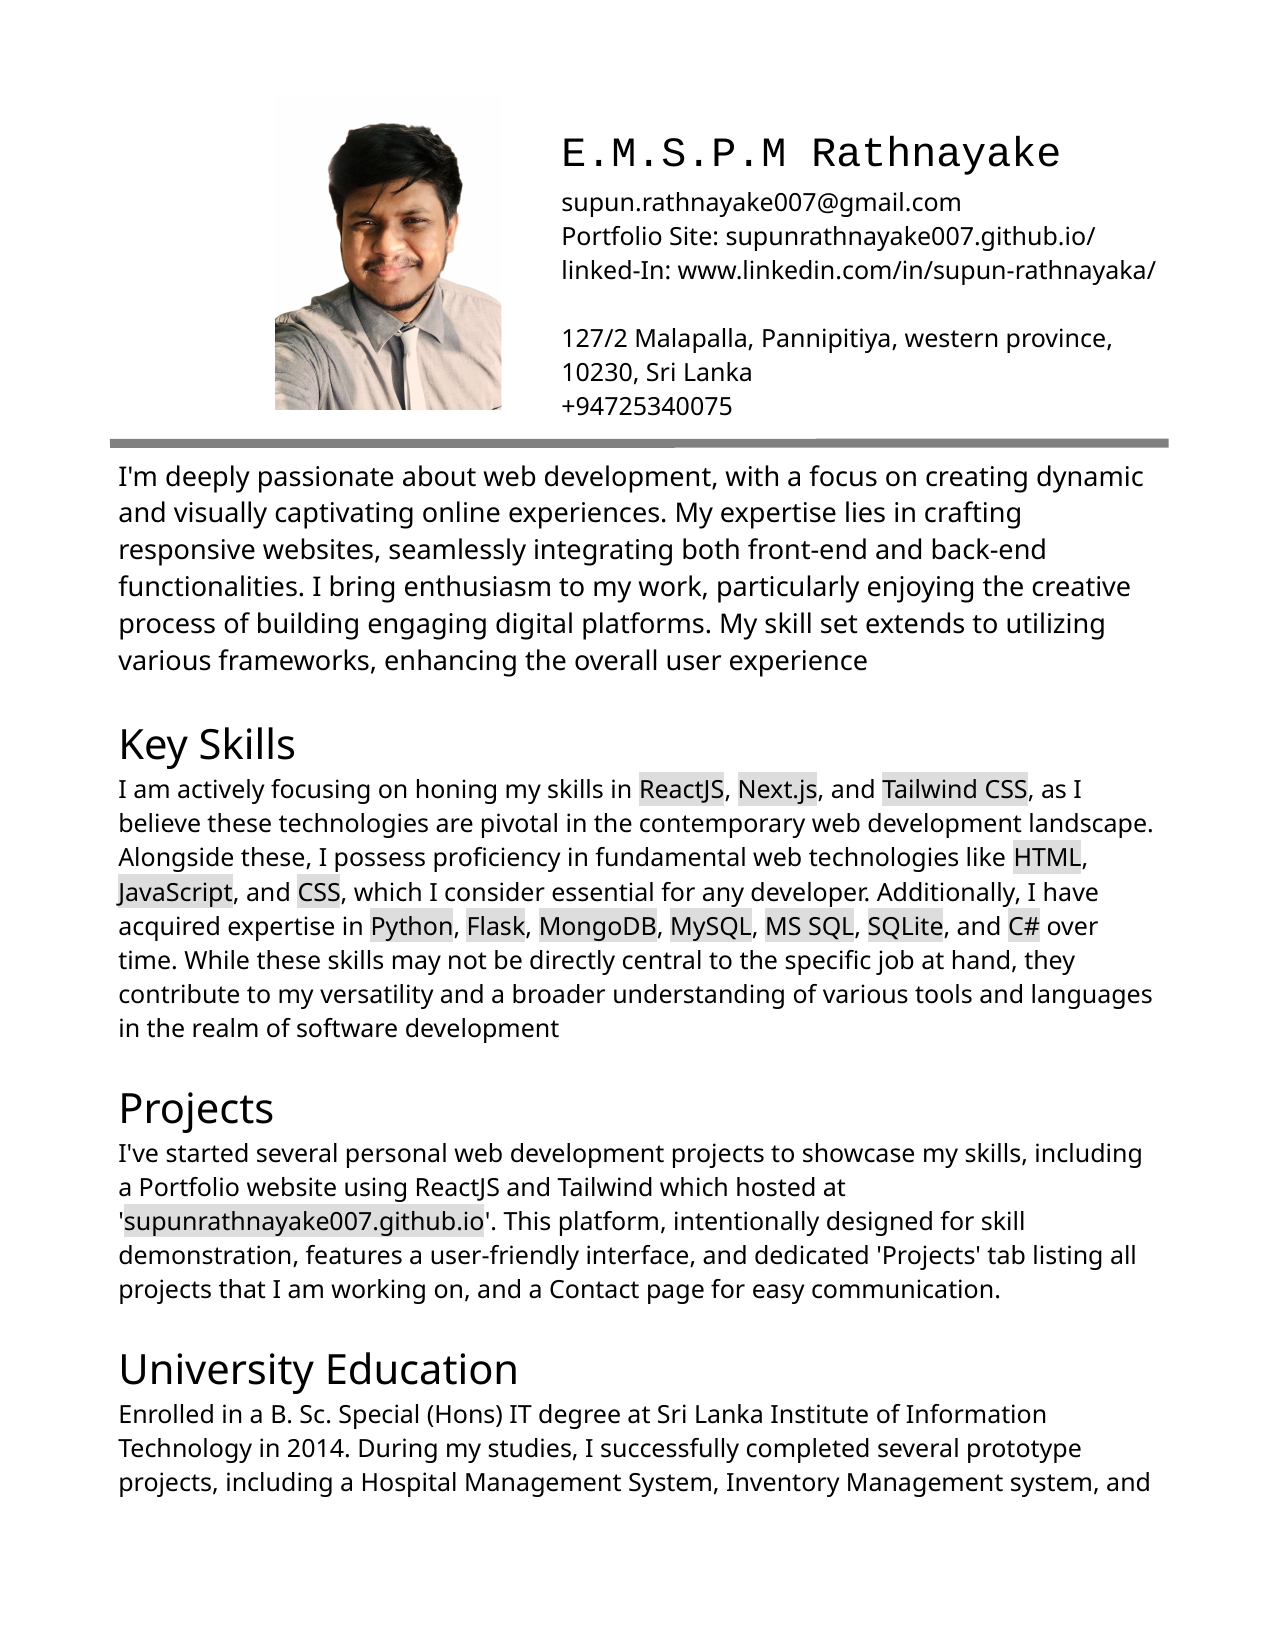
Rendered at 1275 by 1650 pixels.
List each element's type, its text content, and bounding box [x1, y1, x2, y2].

text +94725340075 [118, 389, 1157, 423]
text [118, 184, 275, 218]
picture [275, 96, 502, 410]
text Projects [118, 1078, 1157, 1135]
text supun.rathnayake007@gmail.com [502, 184, 1157, 218]
text [118, 252, 275, 287]
text Enrolled in a B. Sc. Special (Hons) IT degree at Sri Lanka Institute of Information Technology in 2014. During my studies, I successfully completed several prototype projects, including a Hospital Management System, Inventory Management system, and [118, 1396, 1157, 1499]
text Portfolio Site: supunrathnayake007.github.io/ [502, 218, 1157, 252]
text 127/2 Malapalla, Pannipitiya, western province, [502, 321, 1157, 355]
text 10230, Sri Lanka [502, 355, 1157, 389]
text [118, 355, 275, 389]
text I am actively focusing on honing my skills in ReactJS, Next.js, and Tailwind CSS, as I believe these technologies are pivotal in the contemporary web development landscape. Alongside these, I possess proficiency in fundamental web technologies like HTML, JavaScript, and CSS, which I consider essential for any developer. Additionally, I have acquired expertise in Python, Flask, MongoDB, MySQL, MS SQL, SQLite, and C# over time. While these skills may not be directly central to the specific job at hand, they contribute to my versatility and a broader understanding of various tools and languages in the realm of software development [118, 772, 1157, 1044]
text linked-In: www.linkedin.com/in/supun-rathnayaka/ [502, 252, 1157, 287]
text [118, 321, 275, 355]
text I've started several personal web development projects to showcase my skills, including a Portfolio website using ReactJS and Tailwind which hosted at 'supunrathnayake007.github.io'. This platform, intentionally designed for skill demonstration, features a user-friendly interface, and dedicated 'Projects' tab listing all projects that I am working on, and a Contact page for easy communication. [118, 1135, 1157, 1306]
text Key Skills [118, 715, 1157, 772]
text [118, 218, 275, 252]
text E.M.S.P.M Rathnayake [502, 118, 1157, 184]
text University Education [118, 1340, 1157, 1396]
text [118, 118, 275, 184]
text I'm deeply passionate about web development, with a focus on creating dynamic and visually captivating online experiences. My expertise lies in crafting responsive websites, seamlessly integrating both front-end and back-end functionalities. I bring enthusiasm to my work, particularly enjoying the creative process of building engaging digital platforms. My skill set extends to utilizing various frameworks, enhancing the overall user experience [118, 457, 1157, 678]
